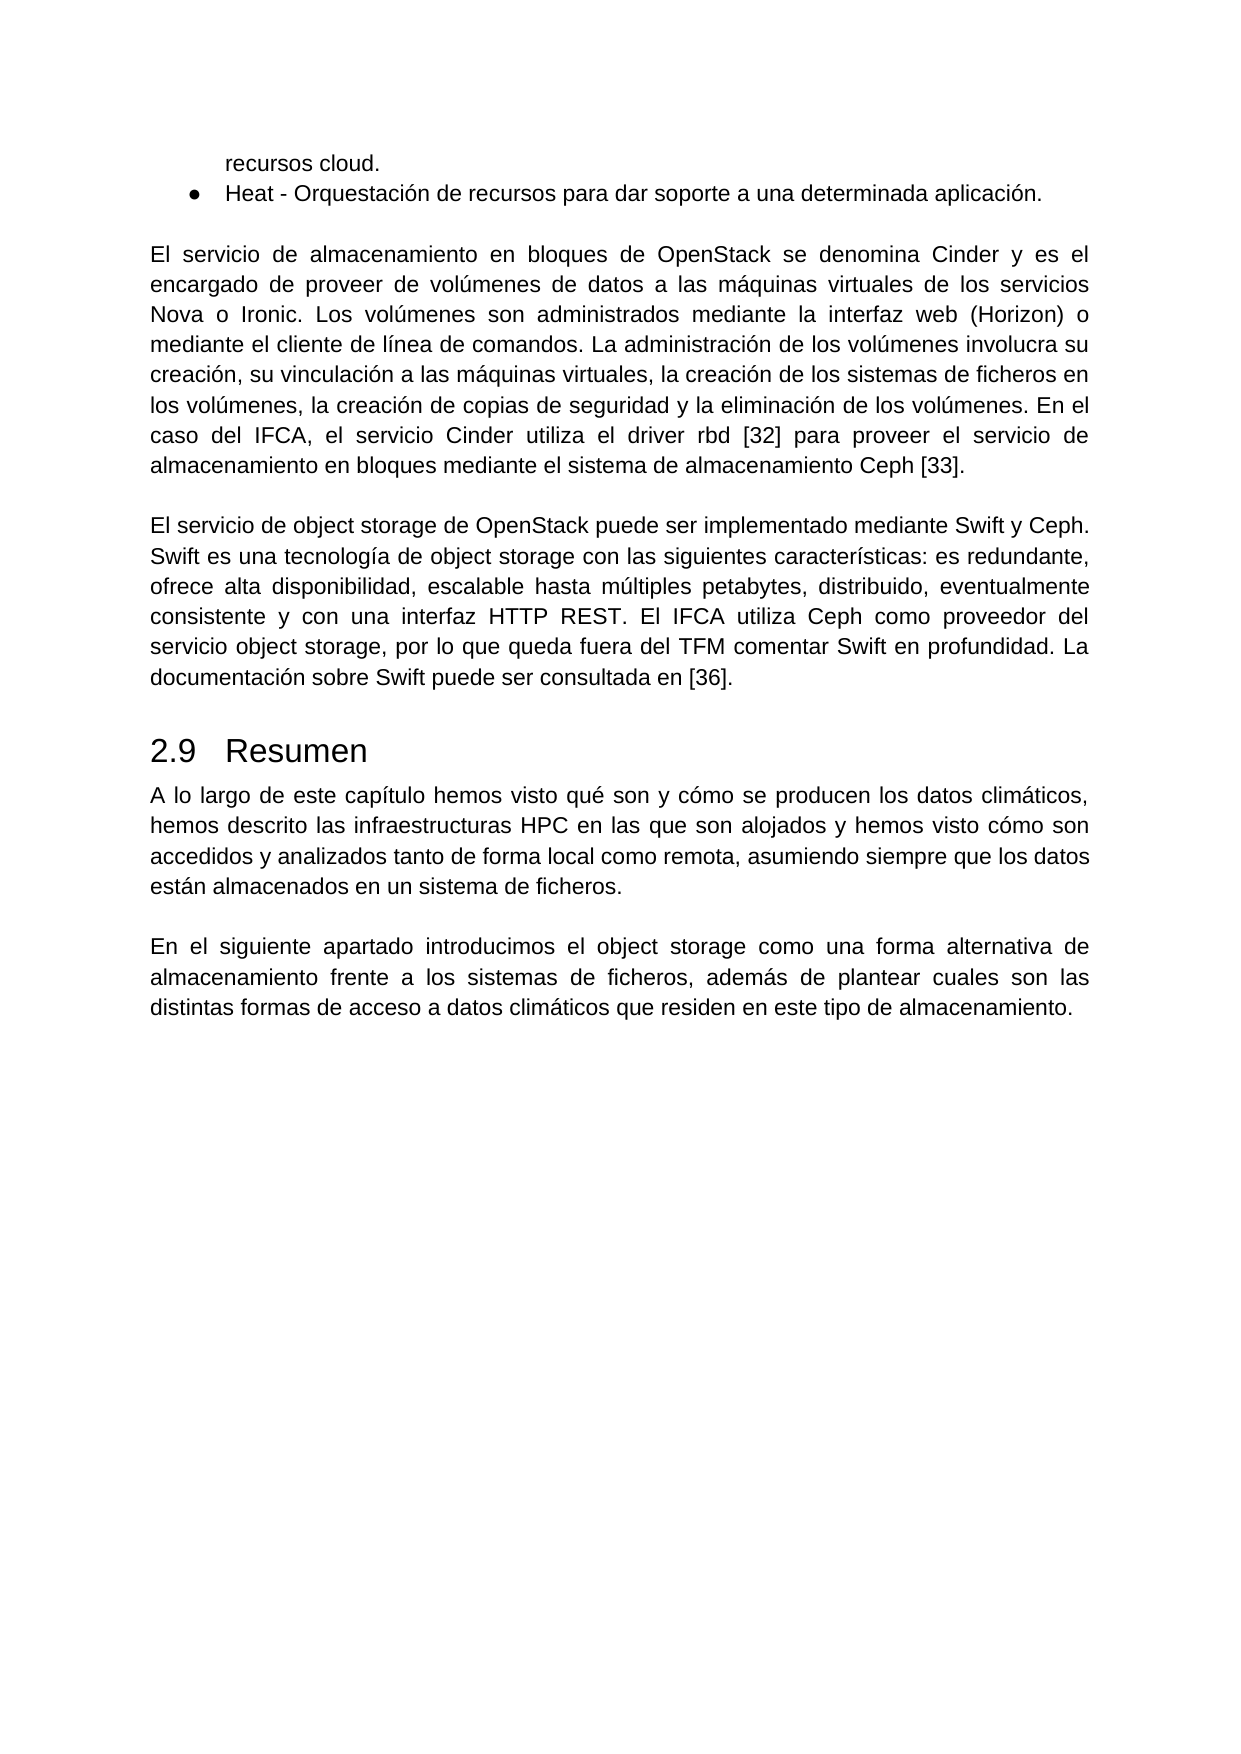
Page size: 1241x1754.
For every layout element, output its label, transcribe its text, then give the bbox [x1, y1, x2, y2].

text A lo largo de este capítulo hemos visto qué son y cómo se producen los datos climáticos, hemos descrito las infraestructuras HPC en las que son alojados y hemos visto cómo son accedidos y analizados tanto de forma local como remota, asumiendo siempre que los datos están almacenados en un sistema de ficheros. [150, 782, 1090, 899]
list recursos cloud. [187, 150, 1090, 176]
text En el siguiente apartado introducimos el object storage como una forma alternativa de almacenamiento frente a los sistemas de ficheros, además de plantear cuales son las distintas formas de acceso a datos climáticos que residen en este tipo de almacenamiento. [150, 933, 1090, 1020]
text El servicio de object storage de OpenStack puede ser implementado mediante Swift y Ceph. Swift es una tecnología de object storage con las siguientes características: es redundante, ofrece alta disponibilidad, escalable hasta múltiples petabytes, distribuido, eventualmente consistente y con una interfaz HTTP REST. El IFCA utiliza Ceph como proveedor del servicio object storage, por lo que queda fuera del TFM comentar Swift en profundidad. La documentación sobre Swift puede ser consultada en [36]. [150, 512, 1090, 690]
subtitle Resumen [150, 731, 1090, 770]
list Heat - Orquestación de recursos para dar soporte a una determinada aplicación. [187, 180, 1090, 207]
text El servicio de almacenamiento en bloques de OpenStack se denomina Cinder y es el encargado de proveer de volúmenes de datos a las máquinas virtuales de los servicios Nova o Ironic. Los volúmenes son administrados mediante la interfaz web (Horizon) o mediante el cliente de línea de comandos. La administración de los volúmenes involucra su creación, su vinculación a las máquinas virtuales, la creación de los sistemas de ficheros en los volúmenes, la creación de copias de seguridad y la eliminación de los volúmenes. En el caso del IFCA, el servicio Cinder utiliza el driver rbd [32] para proveer el servicio de almacenamiento en bloques mediante el sistema de almacenamiento Ceph [33]. [150, 241, 1090, 478]
